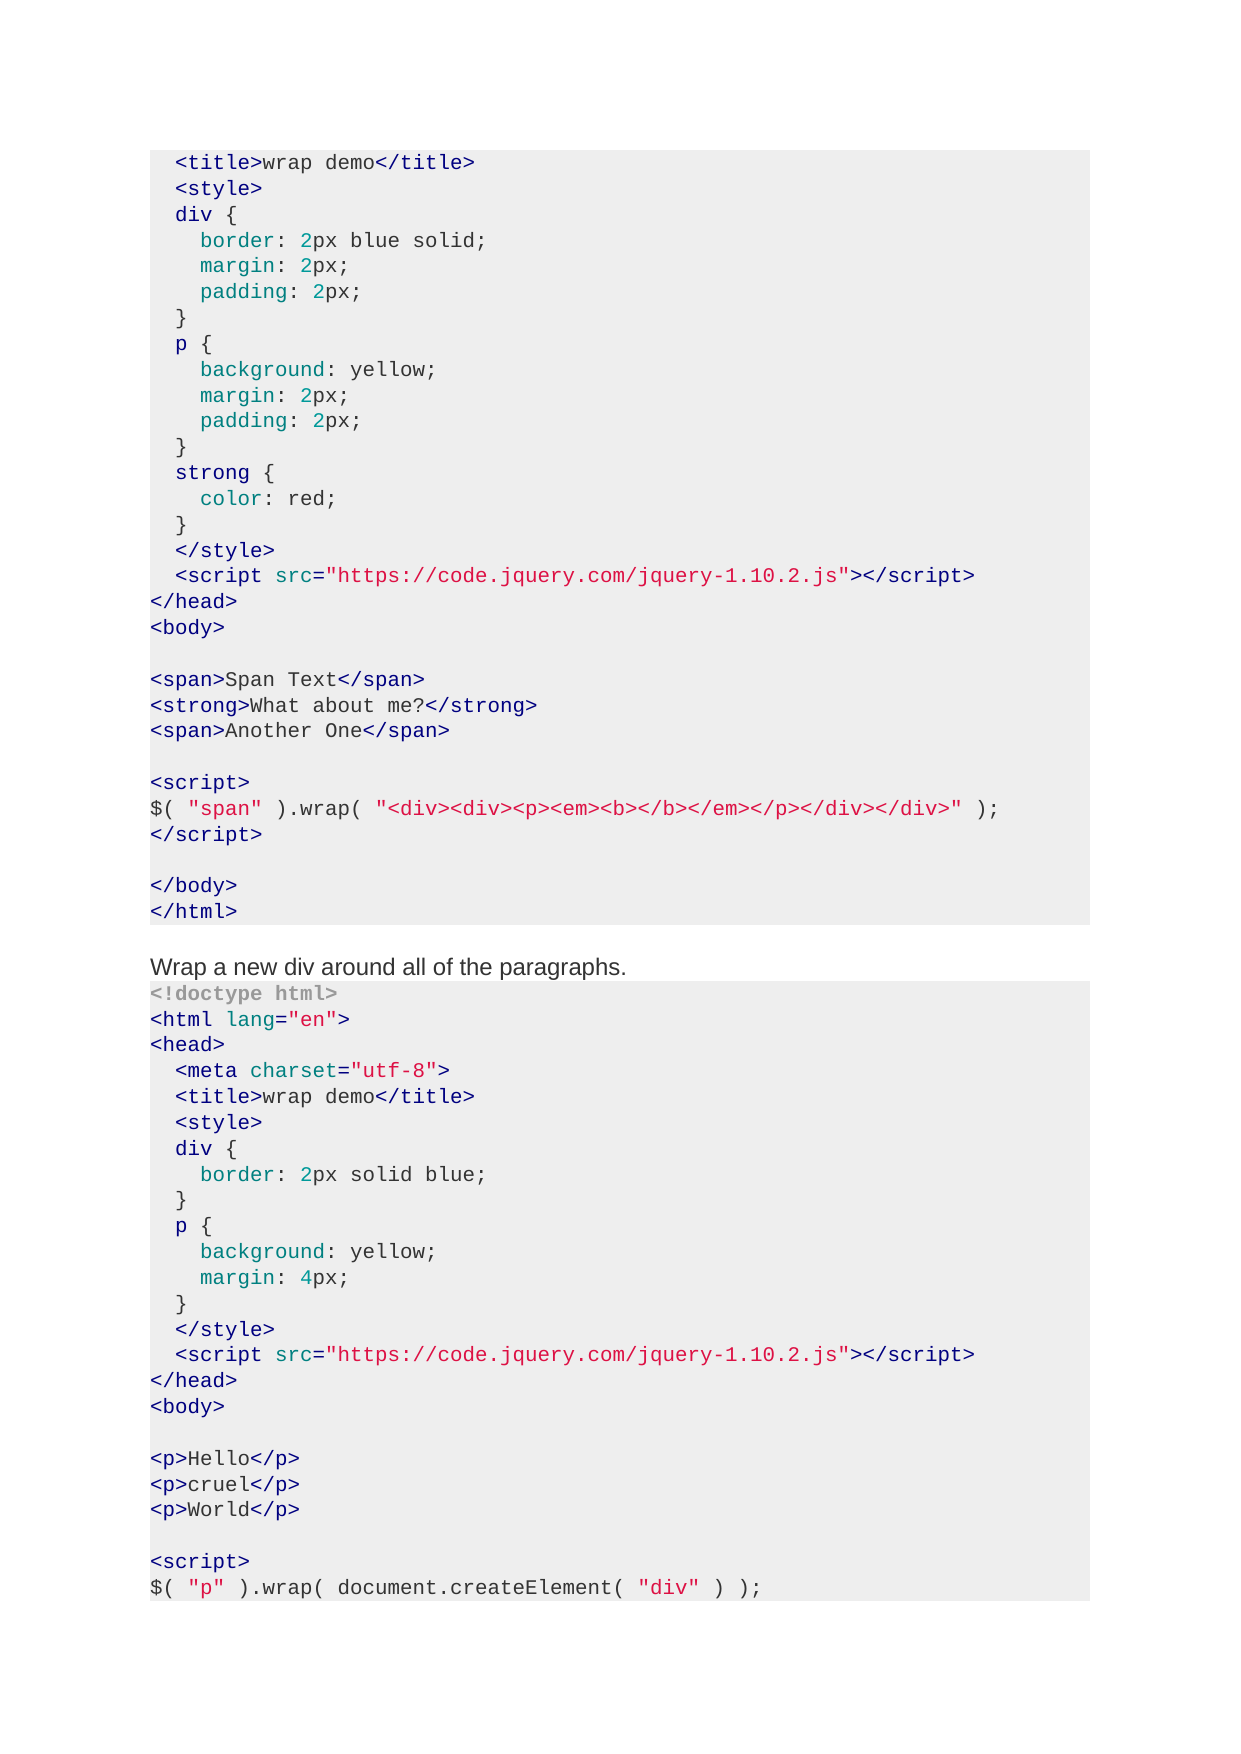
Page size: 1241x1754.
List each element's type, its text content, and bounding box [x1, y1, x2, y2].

text </style> [150, 1316, 1090, 1342]
text strong { [150, 460, 1090, 486]
text background: yellow; [150, 357, 1090, 382]
text <html lang="en"> [150, 1006, 1090, 1032]
text } [150, 1187, 1090, 1213]
text <span>Another One</span> [150, 718, 1090, 744]
text $( "span" ).wrap( "<div><div><p><em><b></b></em></p></div></div>" ); [150, 796, 1090, 822]
text </script> [150, 822, 1090, 847]
text <p>Hello</p> [150, 1446, 1090, 1471]
text div { [150, 202, 1090, 227]
text <script> [150, 1549, 1090, 1575]
text <body> [150, 1394, 1090, 1420]
text background: yellow; [150, 1239, 1090, 1265]
text <body> [150, 615, 1090, 641]
text <style> [150, 1110, 1090, 1136]
text div { [150, 1136, 1090, 1161]
text <script src="https://code.jquery.com/jquery-1.10.2.js"></script> [150, 1342, 1090, 1368]
text margin: 2px; [150, 253, 1090, 279]
text <!doctype html> [150, 981, 1090, 1006]
text padding: 2px; [150, 279, 1090, 305]
text Wrap a new div around all of the paragraphs. [150, 953, 1090, 981]
text <meta charset="utf-8"> [150, 1058, 1090, 1084]
text } [150, 512, 1090, 537]
text </head> [150, 589, 1090, 615]
text } [150, 434, 1090, 460]
text p { [150, 1213, 1090, 1239]
text <strong>What about me?</strong> [150, 692, 1090, 718]
text margin: 4px; [150, 1265, 1090, 1291]
text </body> [150, 873, 1090, 899]
text <span>Span Text</span> [150, 667, 1090, 692]
text p { [150, 331, 1090, 357]
text </head> [150, 1368, 1090, 1394]
text padding: 2px; [150, 408, 1090, 434]
text margin: 2px; [150, 382, 1090, 408]
text color: red; [150, 486, 1090, 512]
text border: 2px blue solid; [150, 227, 1090, 253]
text <p>cruel</p> [150, 1471, 1090, 1497]
text <script> [150, 770, 1090, 796]
text <p>World</p> [150, 1497, 1090, 1523]
text <head> [150, 1032, 1090, 1058]
text border: 2px solid blue; [150, 1161, 1090, 1187]
text } [150, 1291, 1090, 1316]
text </style> [150, 537, 1090, 563]
text <title>wrap demo</title> [150, 1084, 1090, 1110]
text } [150, 305, 1090, 331]
text $( "p" ).wrap( document.createElement( "div" ) ); [150, 1575, 1090, 1601]
text <title>wrap demo</title> [150, 150, 1090, 176]
text <style> [150, 176, 1090, 202]
text <script src="https://code.jquery.com/jquery-1.10.2.js"></script> [150, 563, 1090, 589]
text </html> [150, 899, 1090, 925]
